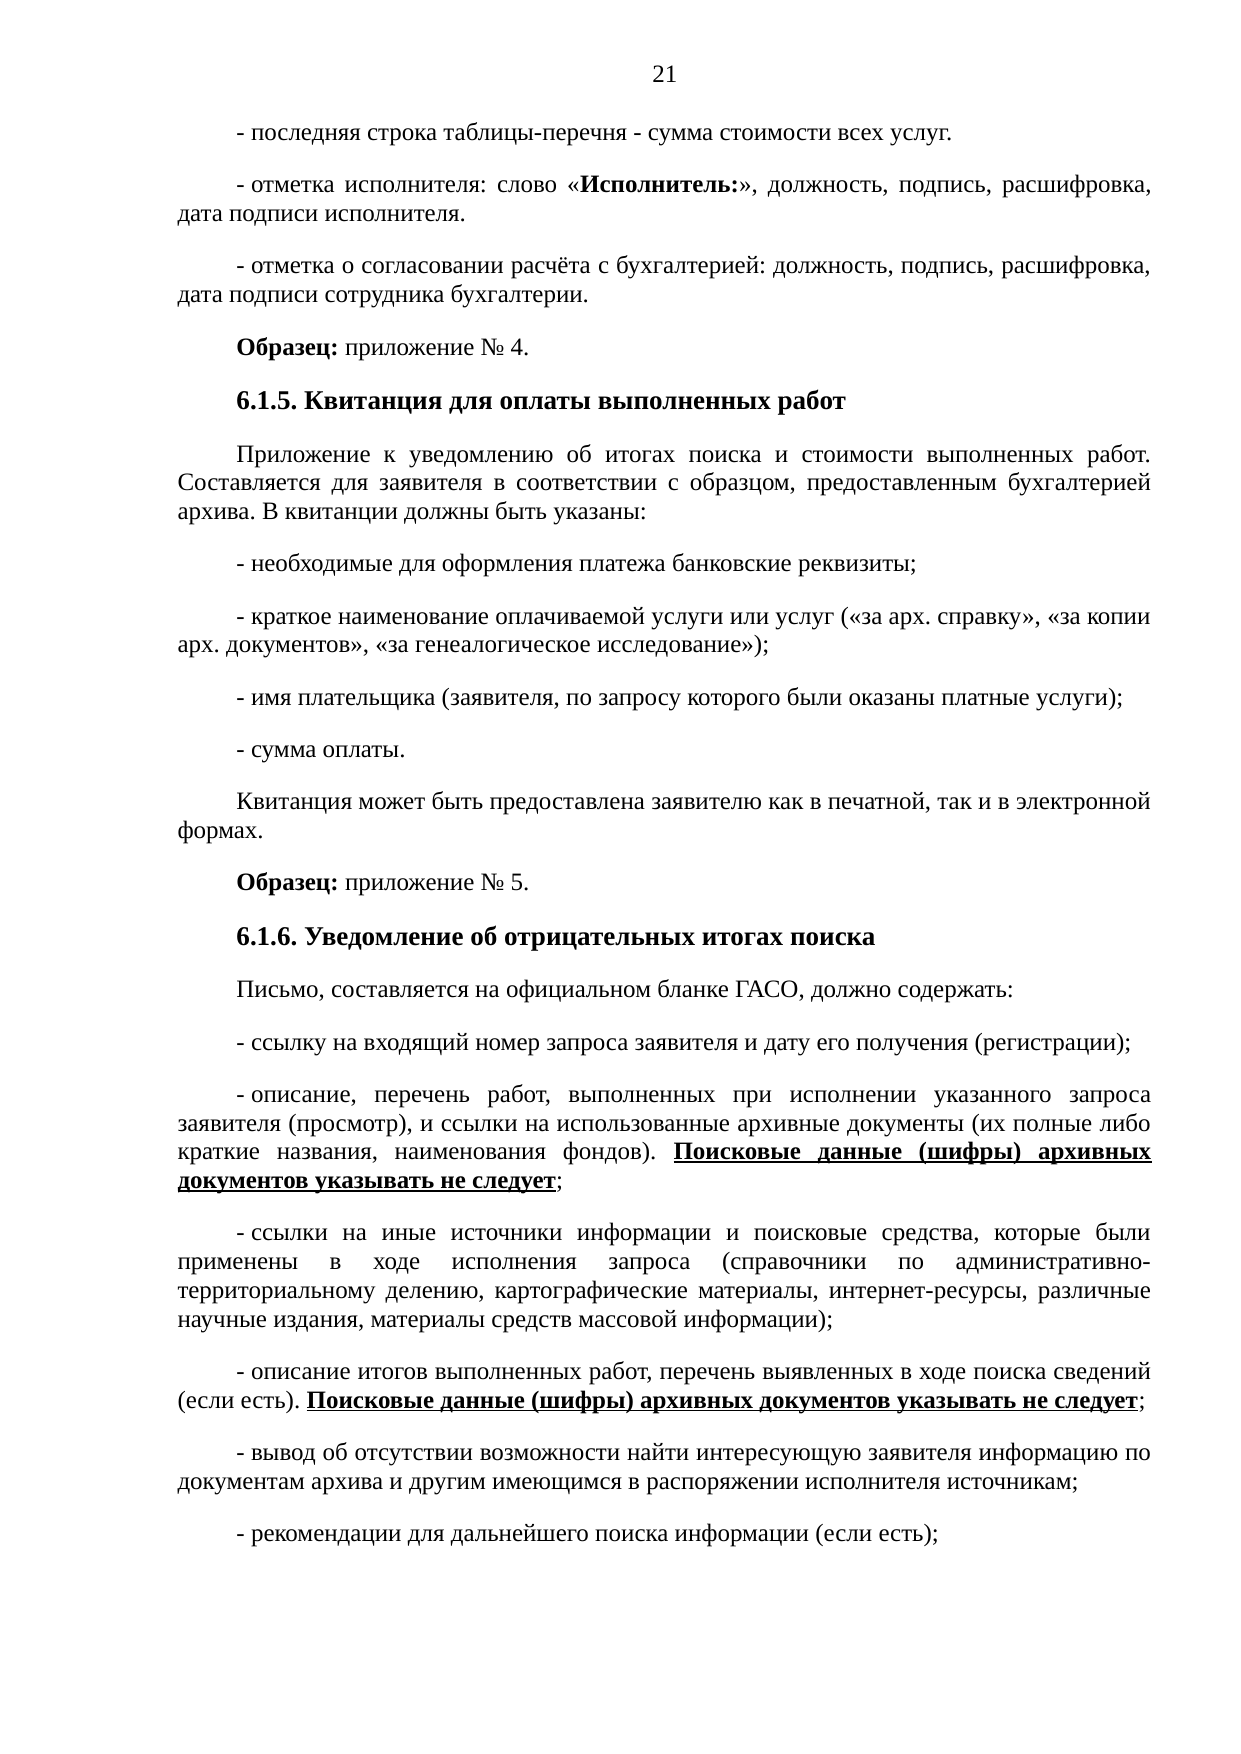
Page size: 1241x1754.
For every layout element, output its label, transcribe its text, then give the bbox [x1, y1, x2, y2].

text - последняя строка таблицы-перечня - сумма стоимости всех услуг. [177, 117, 1152, 146]
text - отметка исполнителя: слово «Исполнитель:», должность, подпись, расшифровка, дата подписи исполнителя. [177, 169, 1152, 227]
text - ссылки на иные источники информации и поисковые средства, которые были применены в ходе исполнения запроса (справочники по административно-территориальному делению, картографические материалы, интернет-ресурсы, различные научные издания, материалы средств массовой информации); [177, 1217, 1152, 1332]
text Образец: приложение № 5. [177, 867, 1152, 896]
text Письмо, составляется на официальном бланке ГАСО, должно содержать: [177, 974, 1152, 1003]
text Образец: приложение № 4. [177, 332, 1152, 360]
text - отметка о согласовании расчёта с бухгалтерией: должность, подпись, расшифровка, дата подписи сотрудника бухгалтерии. [177, 251, 1152, 308]
text - сумма оплаты. [177, 734, 1152, 763]
list Квитанция для оплаты выполненных работ [177, 384, 1152, 415]
text - рекомендации для дальнейшего поиска информации (если есть); [177, 1518, 1152, 1547]
text Приложение к уведомлению об итогах поиска и стоимости выполненных работ. Составляется для заявителя в соответствии с образцом, предоставленным бухгалтерией архива. В квитанции должны быть указаны: [177, 439, 1152, 525]
list Уведомление об отрицательных итогах поиска [177, 920, 1152, 951]
text - ссылку на входящий номер запроса заявителя и дату его получения (регистрации); [177, 1027, 1152, 1055]
text - вывод об отсутствии возможности найти интересующую заявителя информацию по документам архива и другим имеющимся в распоряжении исполнителя источникам; [177, 1437, 1152, 1494]
text - описание итогов выполненных работ, перечень выявленных в ходе поиска сведений (если есть). Поисковые данные (шифры) архивных документов указывать не следует; [177, 1356, 1152, 1413]
text - описание, перечень работ, выполненных при исполнении указанного запроса заявителя (просмотр), и ссылки на использованные архивные документы (их полные либо краткие названия, наименования фондов). Поисковые данные (шифры) архивных документов указывать не следует; [177, 1079, 1152, 1194]
text - краткое наименование оплачиваемой услуги или услуг («за арх. справку», «за копии арх. документов», «за генеалогическое исследование»); [177, 601, 1152, 658]
text - необходимые для оформления платежа банковские реквизиты; [177, 548, 1152, 577]
text - имя плательщика (заявителя, по запросу которого были оказаны платные услуги); [177, 682, 1152, 711]
text Квитанция может быть предоставлена заявителю как в печатной, так и в электронной формах. [177, 786, 1152, 844]
